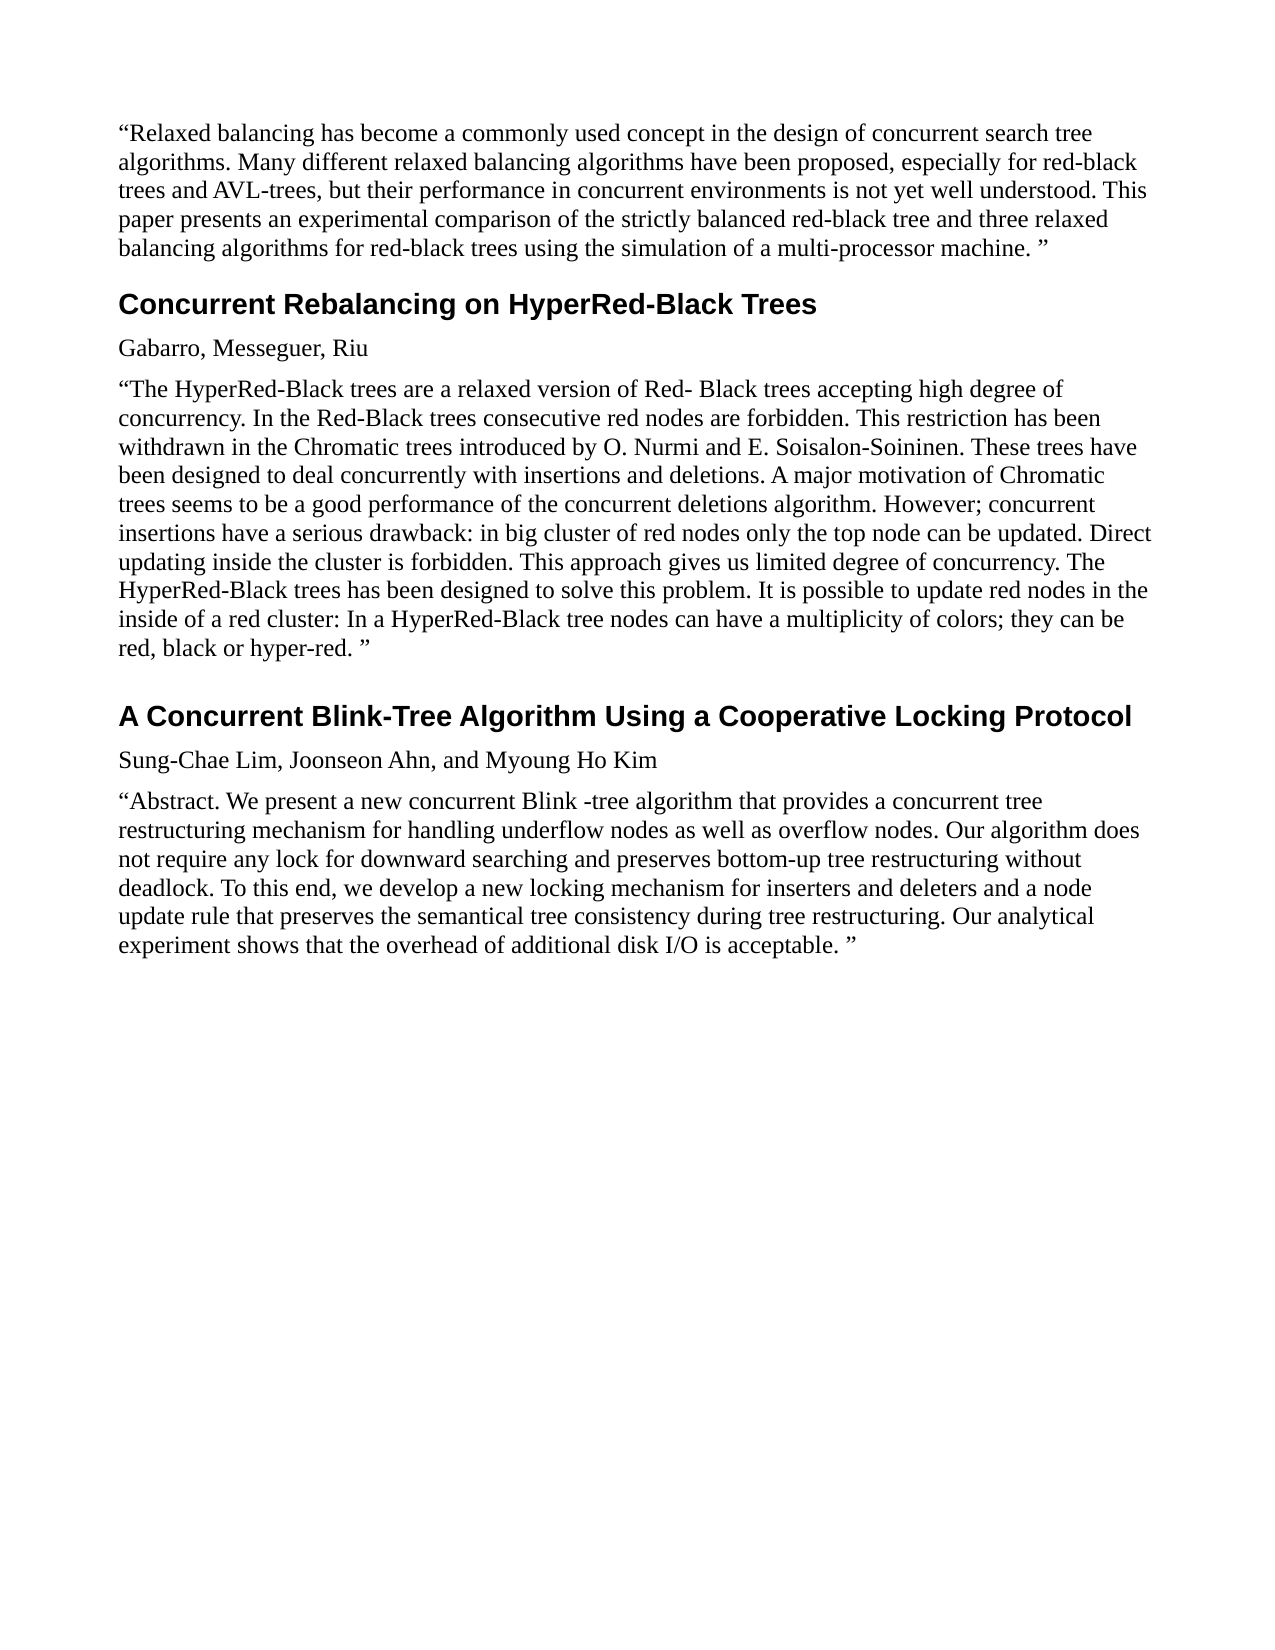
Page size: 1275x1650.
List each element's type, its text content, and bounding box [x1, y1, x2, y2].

text Sung-Chae Lim, Joonseon Ahn, and Myoung Ho Kim [118, 745, 1157, 774]
text “The HyperRed-Black trees are a relaxed version of Red- Black trees accepting high degree of concurrency. In the Red-Black trees consecutive red nodes are forbidden. This restriction has been withdrawn in the Chromatic trees introduced by O. Nurmi and E. Soisalon-Soininen. These trees have been designed to deal concurrently with insertions and deletions. A major motivation of Chromatic trees seems to be a good performance of the concurrent deletions algorithm. However; concurrent insertions have a serious drawback: in big cluster of red nodes only the top node can be updated. Direct updating inside the cluster is forbidden. This approach gives us limited degree of concurrency. The HyperRed-Black trees has been designed to solve this problem. It is possible to update red nodes in the inside of a red cluster: In a HyperRed-Black tree nodes can have a multiplicity of colors; they can be red, black or hyper-red. ” [118, 374, 1157, 662]
text Gabarro, Messeguer, Riu [118, 333, 1157, 362]
subtitle Concurrent Rebalancing on HyperRed-Black Trees [118, 287, 1157, 320]
subtitle A Concurrent Blink-Tree Algorithm Using a Cooperative Locking Protocol [118, 699, 1157, 733]
text “Relaxed balancing has become a commonly used concept in the design of concurrent search tree algorithms. Many different relaxed balancing algorithms have been proposed, especially for red-black trees and AVL-trees, but their performance in concurrent environments is not yet well understood. This paper presents an experimental comparison of the strictly balanced red-black tree and three relaxed balancing algorithms for red-black trees using the simulation of a multi-processor machine. ” [118, 118, 1157, 262]
text “Abstract. We present a new concurrent Blink -tree algorithm that provides a concurrent tree restructuring mechanism for handling underflow nodes as well as overflow nodes. Our algorithm does not require any lock for downward searching and preserves bottom-up tree restructuring without deadlock. To this end, we develop a new locking mechanism for inserters and deleters and a node update rule that preserves the semantical tree consistency during tree restructuring. Our analytical experiment shows that the overhead of additional disk I/O is acceptable. ” [118, 786, 1157, 959]
